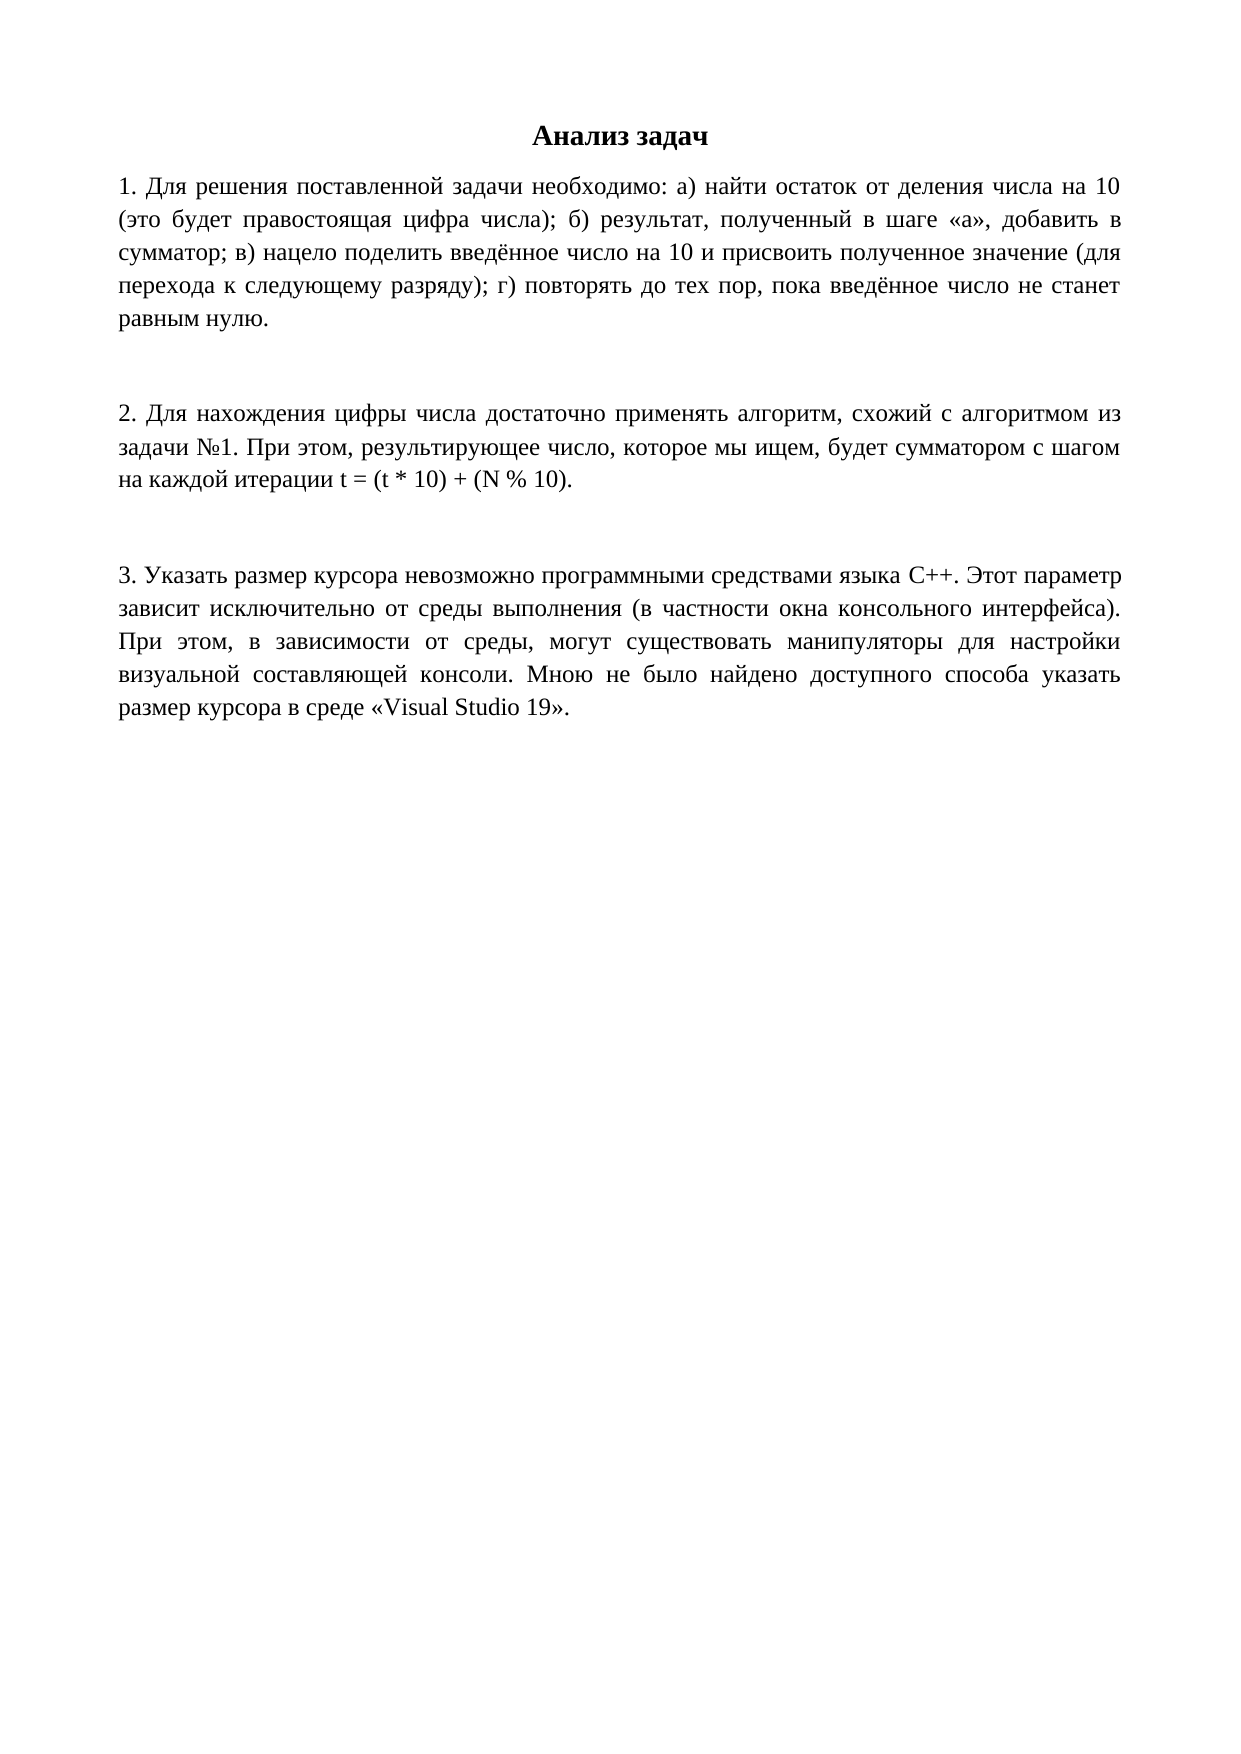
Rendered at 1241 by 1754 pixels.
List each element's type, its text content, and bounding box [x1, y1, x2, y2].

text 3. Указать размер курсора невозможно программными средствами языка C++. Этот параметр зависит исключительно от среды выполнения (в частности окна консольного интерфейса). При этом, в зависимости от среды, могут существовать манипуляторы для настройки визуальной составляющей консоли. Мною не было найдено доступного способа указать размер курсора в среде «Visual Studio 19». [118, 560, 1122, 721]
text Анализ задач [118, 118, 1122, 152]
text 2. Для нахождения цифры числа достаточно применять алгоритм, схожий с алгоритмом из задачи №1. При этом, результирующее число, которое мы ищем, будет сумматором с шагом на каждой итерации t = (t * 10) + (N % 10). [118, 398, 1122, 493]
text 1. Для решения поставленной задачи необходимо: а) найти остаток от деления числа на 10 (это будет правостоящая цифра числа); б) результат, полученный в шаге «а», добавить в сумматор; в) нацело поделить введённое число на 10 и присвоить полученное значение (для перехода к следующему разряду); г) повторять до тех пор, пока введённое число не станет равным нулю. [118, 171, 1122, 332]
